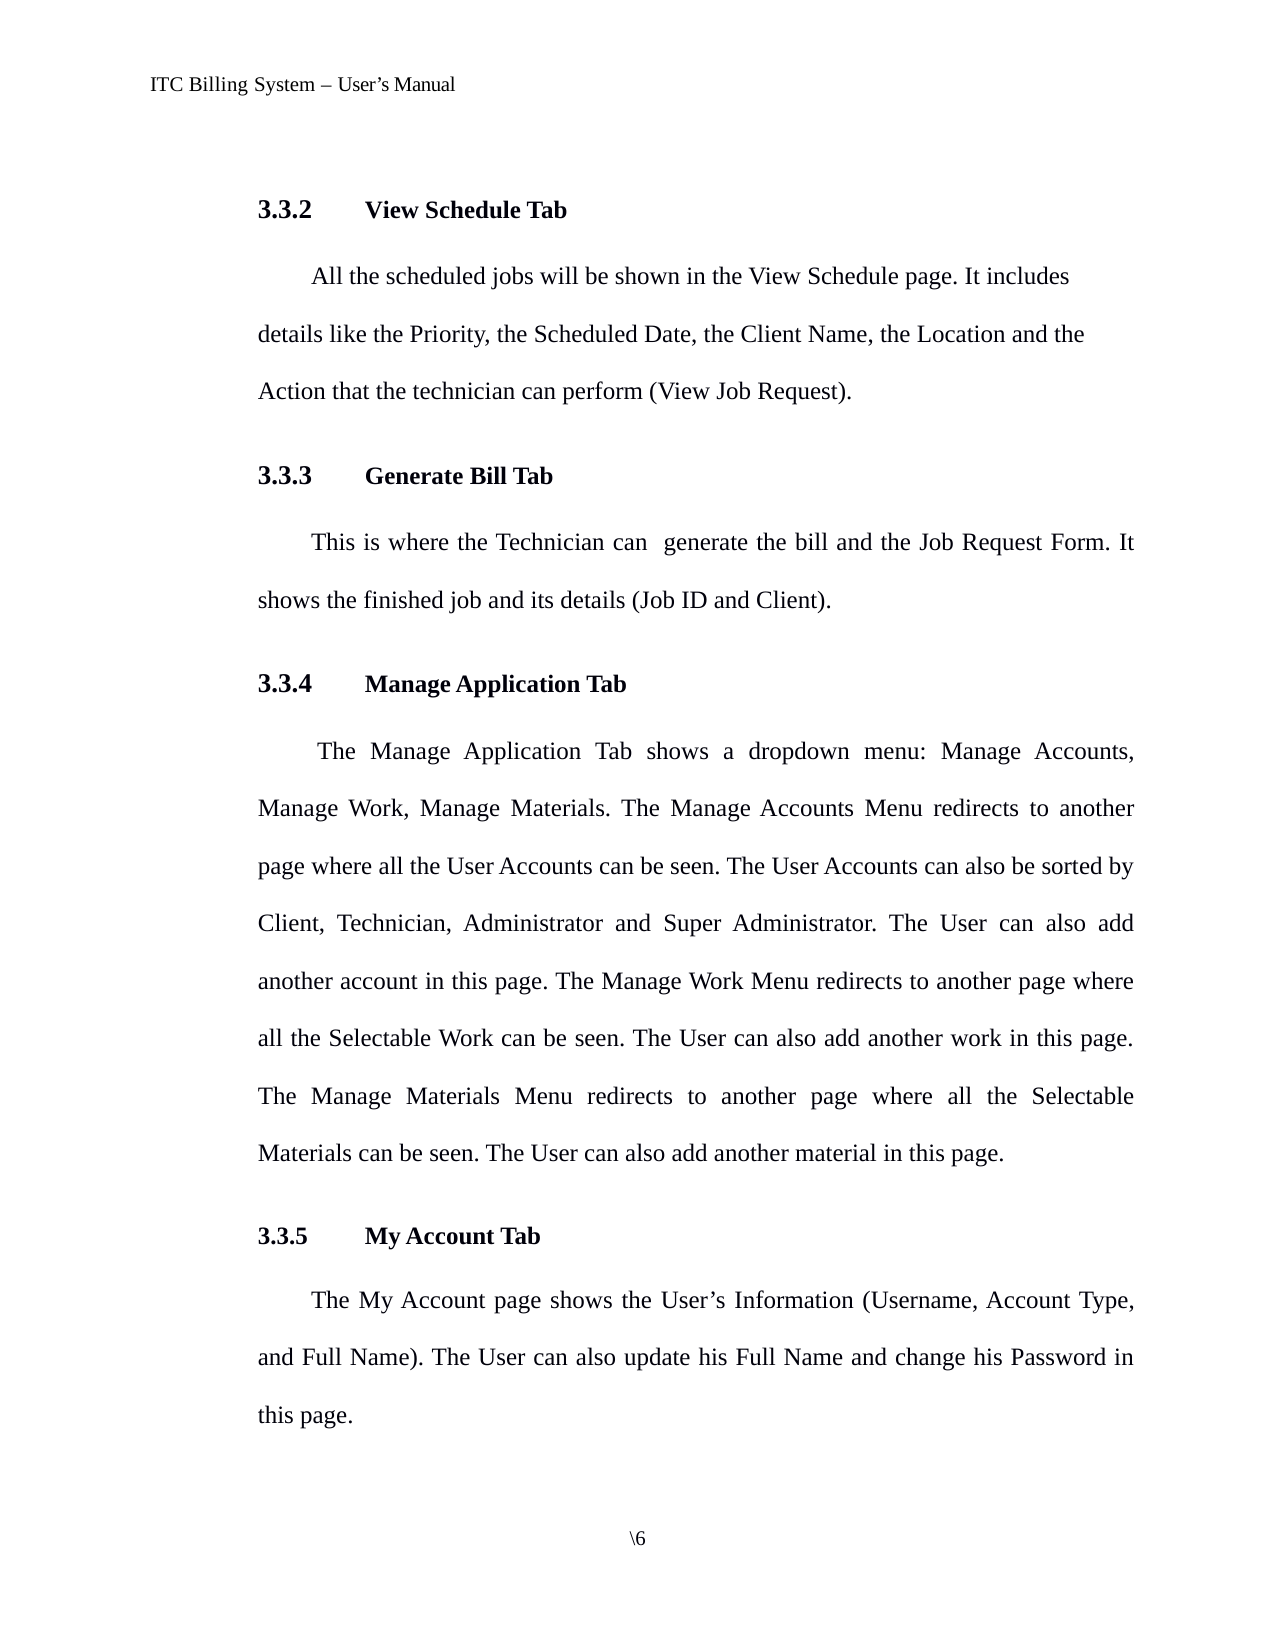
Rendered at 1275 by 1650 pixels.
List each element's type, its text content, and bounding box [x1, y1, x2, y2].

text The My Account page shows the User’s Information (Username, Account Type, and Full Name). The User can also update his Full Name and change his Password in this page. [258, 1285, 1135, 1428]
subtitle My Account Tab [258, 1221, 1135, 1250]
text The Manage Application Tab shows a dropdown menu: Manage Accounts, Manage Work, Manage Materials. The Manage Accounts Menu redirects to another page where all the User Accounts can be seen. The User Accounts can also be sorted by Client, Technician, Administrator and Super Administrator. The User can also add another account in this page. The Manage Work Menu redirects to another page where all the Selectable Work can be seen. The User can also add another work in this page. The Manage Materials Menu redirects to another page where all the Selectable Materials can be seen. The User can also add another material in this page. [258, 736, 1135, 1167]
text This is where the Technician can generate the bill and the Job Request Form. It shows the finished job and its details (Job ID and Client). [258, 527, 1135, 614]
text All the scheduled jobs will be shown in the View Schedule page. It includes details like the Priority, the Scheduled Date, the Client Name, the Location and the Action that the technician can perform (View Job Request). [258, 261, 1135, 405]
subtitle Generate Bill Tab [258, 459, 1135, 490]
subtitle View Schedule Tab [258, 193, 1135, 224]
subtitle Manage Application Tab [258, 667, 1135, 699]
